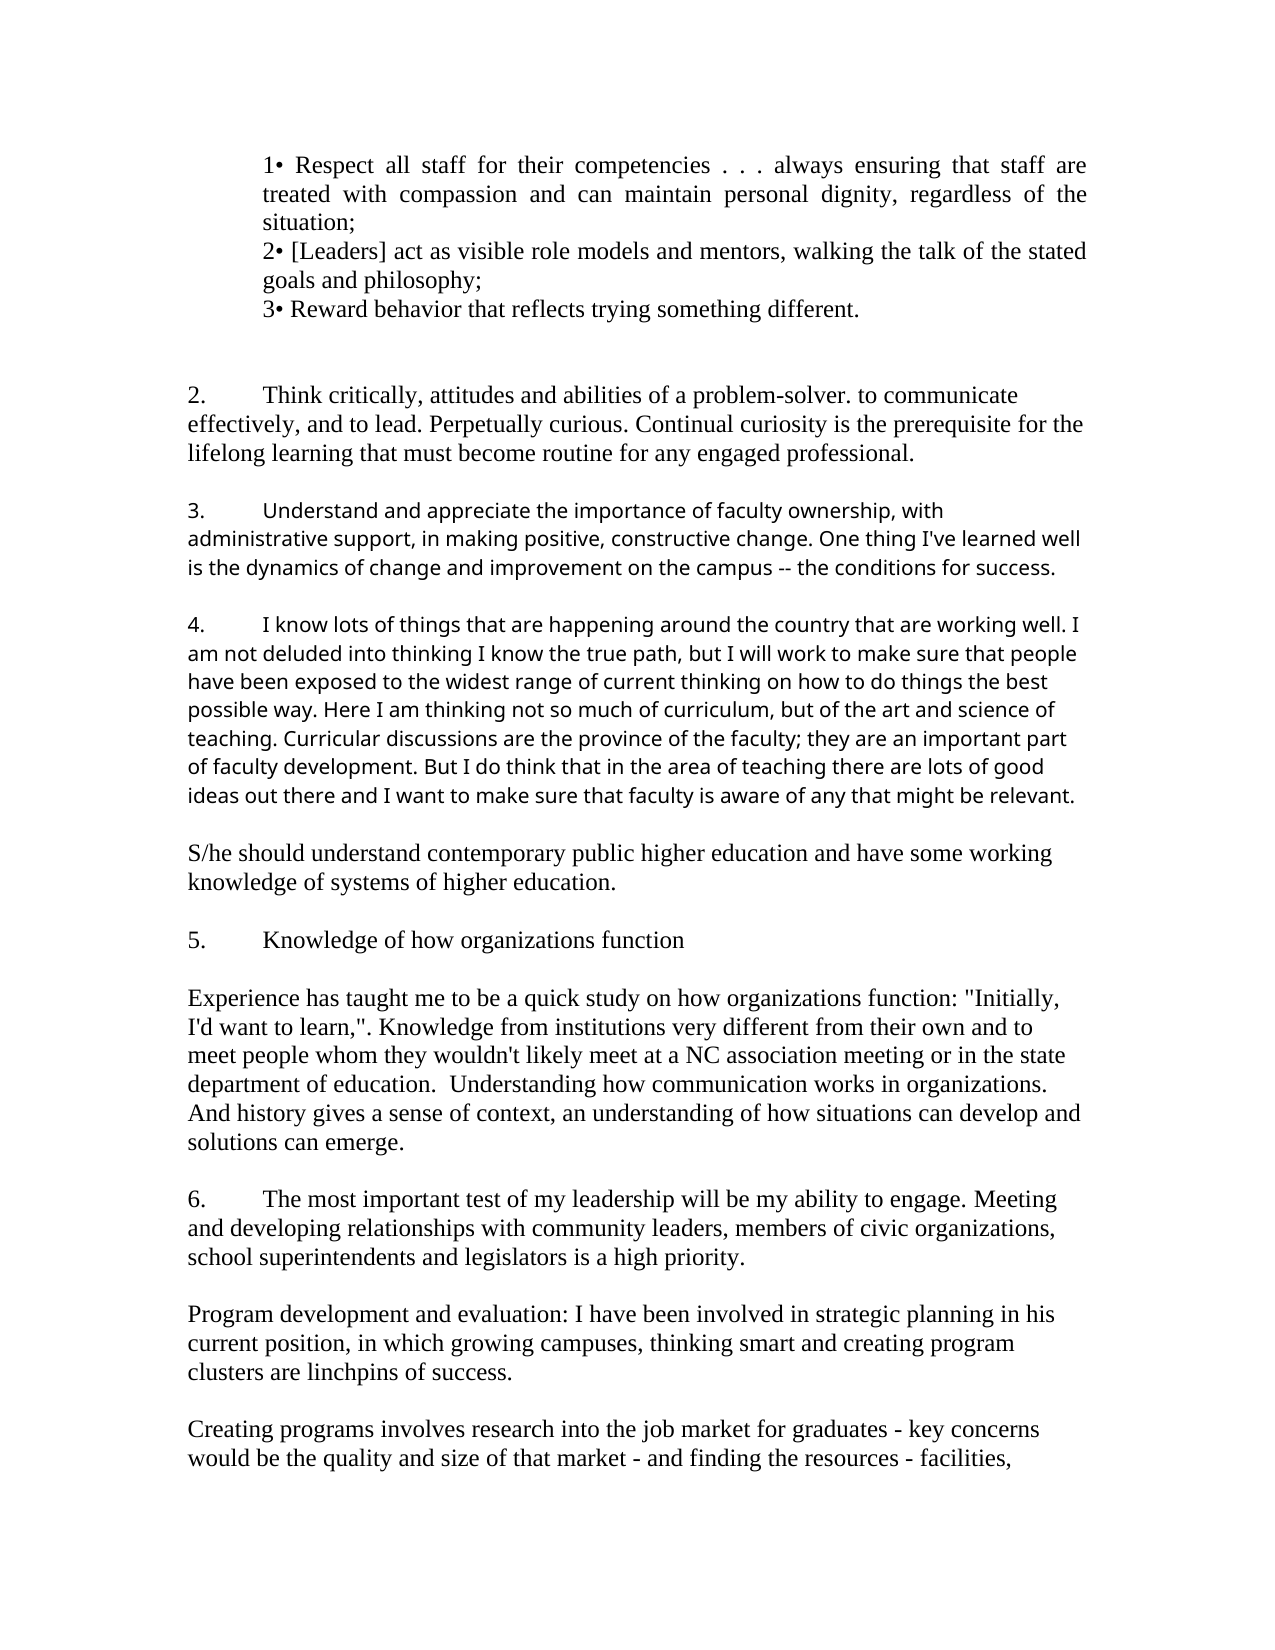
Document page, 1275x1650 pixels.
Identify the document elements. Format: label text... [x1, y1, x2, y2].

text 3. Understand and appreciate the importance of faculty ownership, with administrative support, in making positive, constructive change. One thing I've learned well is the dynamics of change and improvement on the campus -- the conditions for success. [187, 496, 1087, 581]
list • Respect all staff for their competencies . . . always ensuring that staff are treated with compassion and can maintain personal dignity, regardless of the situation; [262, 150, 1087, 236]
text Experience has taught me to be a quick study on how organizations function: "Initially, I'd want to learn,". Knowledge from institutions very different from their own and to meet people whom they wouldn't likely meet at a NC association meeting or in the state department of education. Understanding how communication works in organizations. And history gives a sense of context, an understanding of how situations can develop and solutions can emerge. 6. The most important test of my leadership will be my ability to engage. Meeting and developing relationships with community leaders, members of civic organizations, school superintendents and legislators is a high priority. Program development and evaluation: I have been involved in strategic planning in his current position, in which growing campuses, thinking smart and creating program clusters are linchpins of success. Creating programs involves research into the job market for graduates - key concerns would be the quality and size of that market - and finding the resources - facilities, [187, 983, 1087, 1472]
list • Reward behavior that reflects trying something different. [262, 294, 1087, 322]
text S/he should understand contemporary public higher education and have some working knowledge of systems of higher education. [187, 838, 1087, 896]
list • [Leaders] act as visible role models and mentors, walking the talk of the stated goals and philosophy; [262, 236, 1087, 294]
text 2. Think critically, attitudes and abilities of a problem-solver. to communicate effectively, and to lead. Perpetually curious. Continual curiosity is the prerequisite for the lifelong learning that must become routine for any engaged professional. [187, 380, 1087, 467]
text 5. Knowledge of how organizations function [187, 925, 1087, 954]
text 4. I know lots of things that are happening around the country that are working well. I am not deluded into thinking I know the true path, but I will work to make sure that people have been exposed to the widest range of current thinking on how to do things the best possible way. Here I am thinking not so much of curriculum, but of the art and science of teaching. Curricular discussions are the province of the faculty; they are an important part of faculty development. But I do think that in the area of teaching there are lots of good ideas out there and I want to make sure that faculty is aware of any that might be relevant. [187, 610, 1087, 809]
